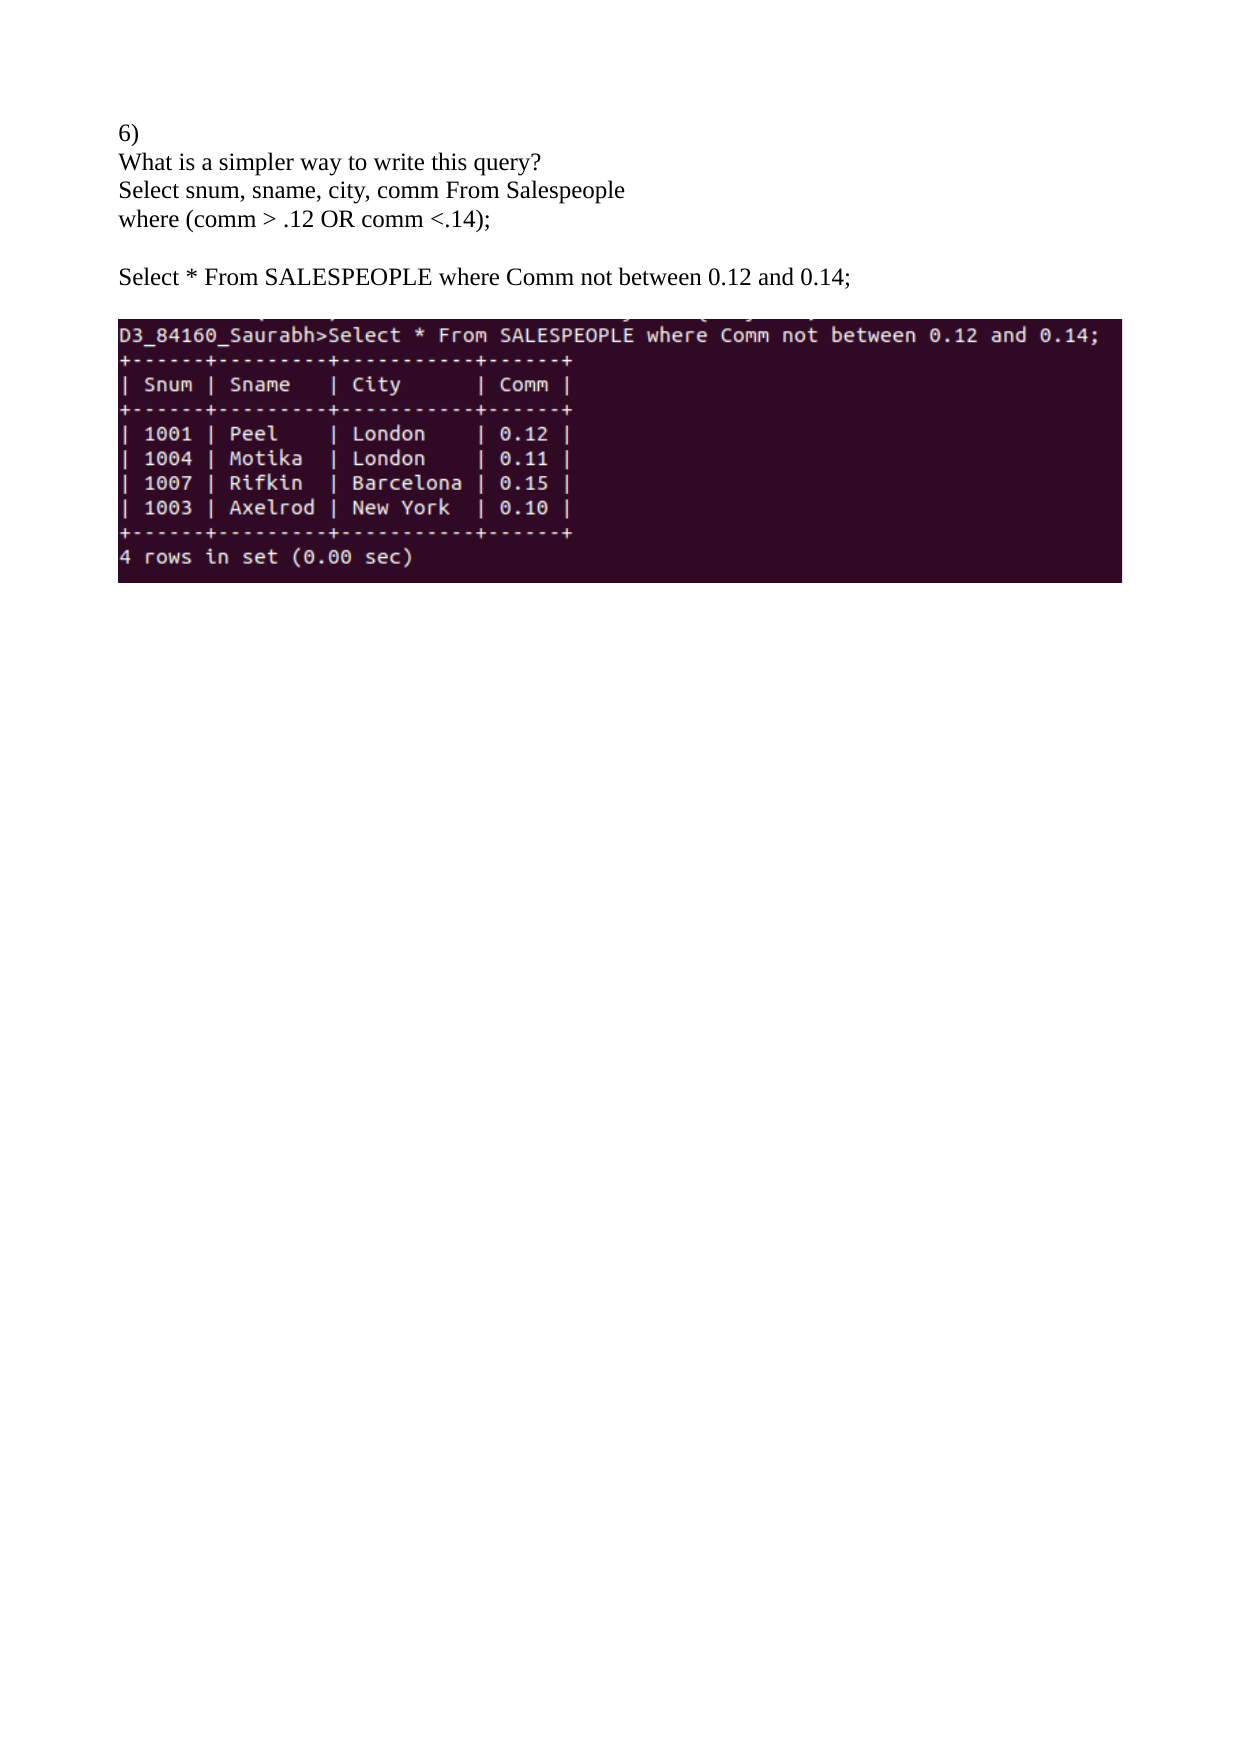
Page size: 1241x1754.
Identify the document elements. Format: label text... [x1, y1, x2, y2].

text Select snum, sname, city, comm From Salespeople [118, 176, 1122, 204]
text Select * From SALESPEOPLE where Comm not between 0.12 and 0.14; [118, 262, 1122, 291]
text where (comm > .12 OR comm <.14); [118, 204, 1122, 233]
picture [118, 319, 1123, 583]
text What is a simpler way to write this query? [118, 147, 1122, 176]
text 6) [118, 118, 1122, 147]
